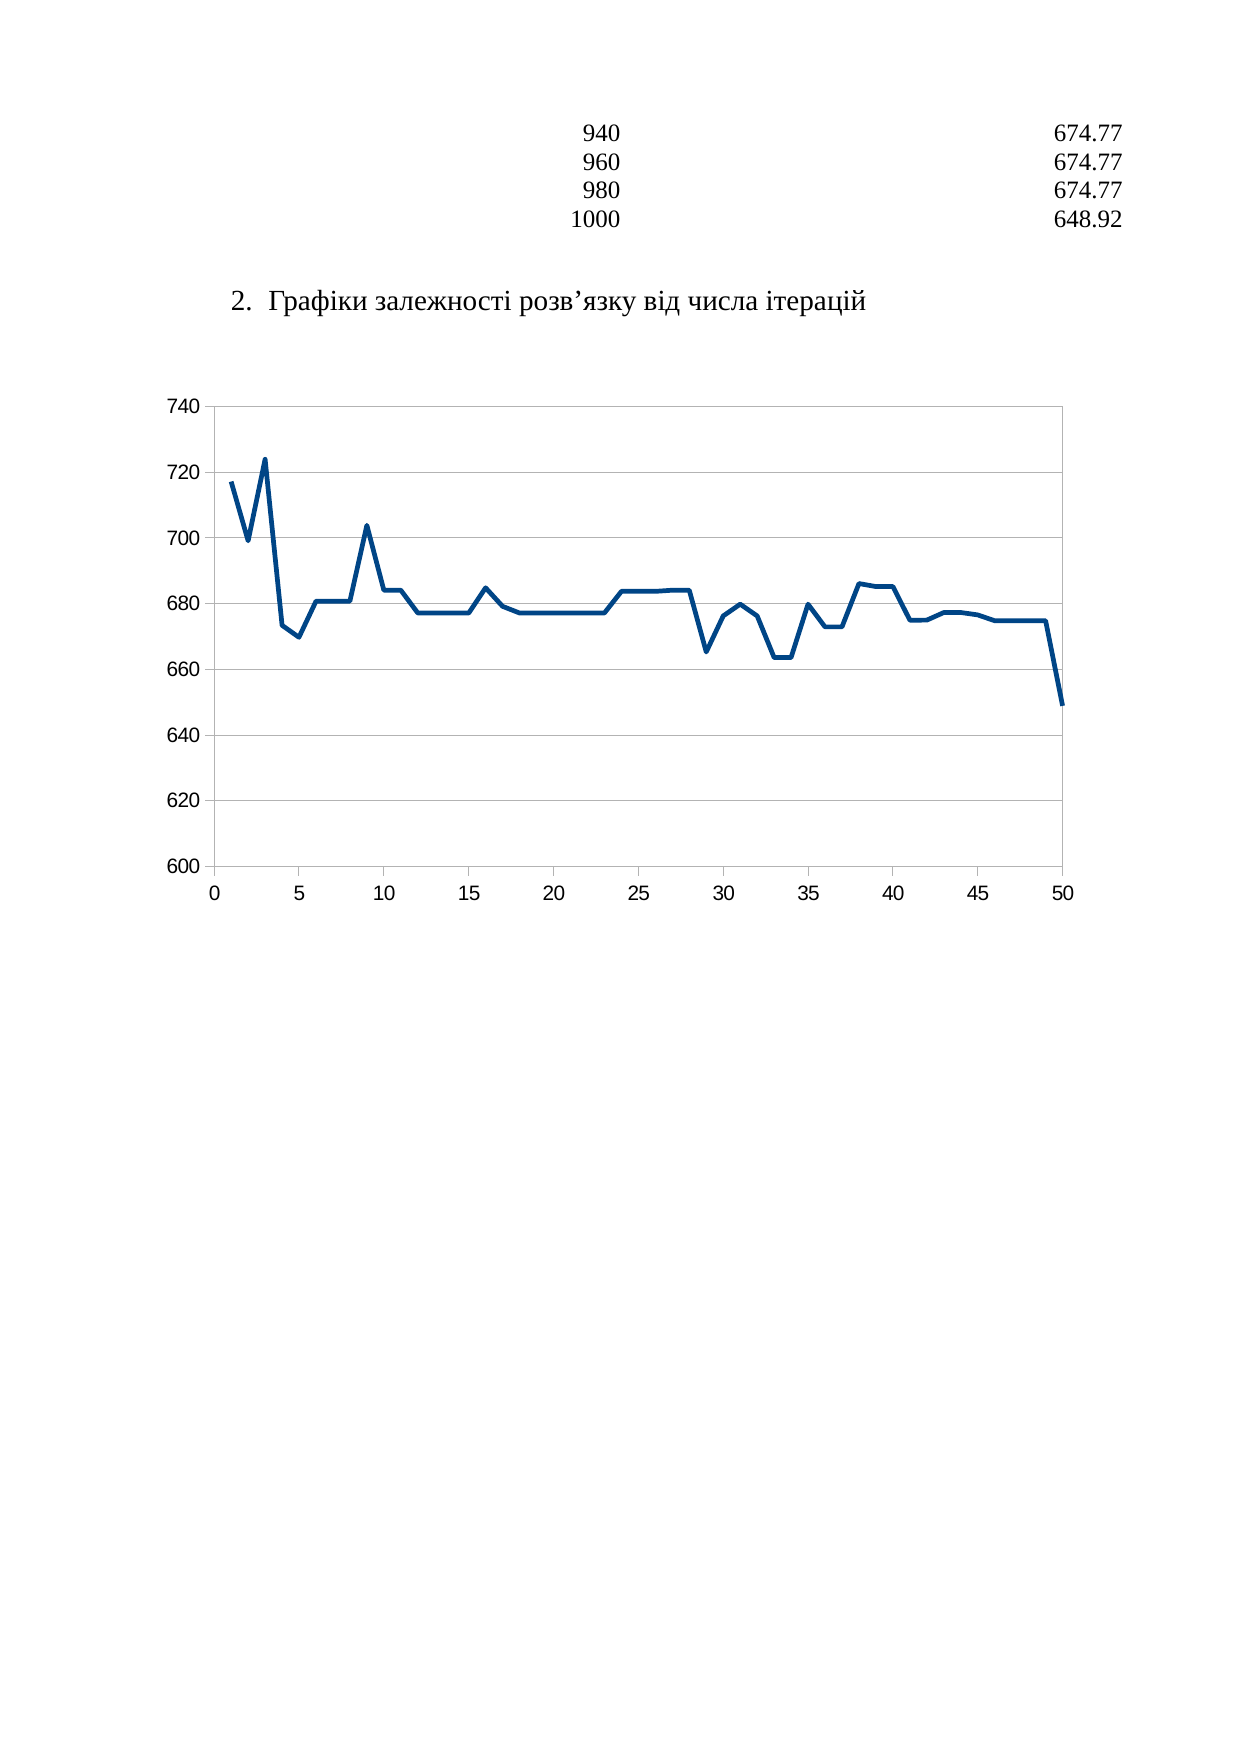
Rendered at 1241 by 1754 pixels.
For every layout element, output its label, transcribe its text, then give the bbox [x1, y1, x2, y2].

table_cell 674,77 [620, 176, 1122, 204]
list Графіки залежності розв’язку від числа ітерацій [231, 283, 1122, 317]
table_cell 960 [118, 147, 620, 176]
table_cell 940 [118, 118, 620, 147]
table_cell 648,92 [620, 204, 1122, 233]
table_cell 674,77 [620, 118, 1122, 147]
table_cell 674,77 [620, 147, 1122, 176]
table_cell 1000 [118, 204, 620, 233]
table_cell 980 [118, 176, 620, 204]
